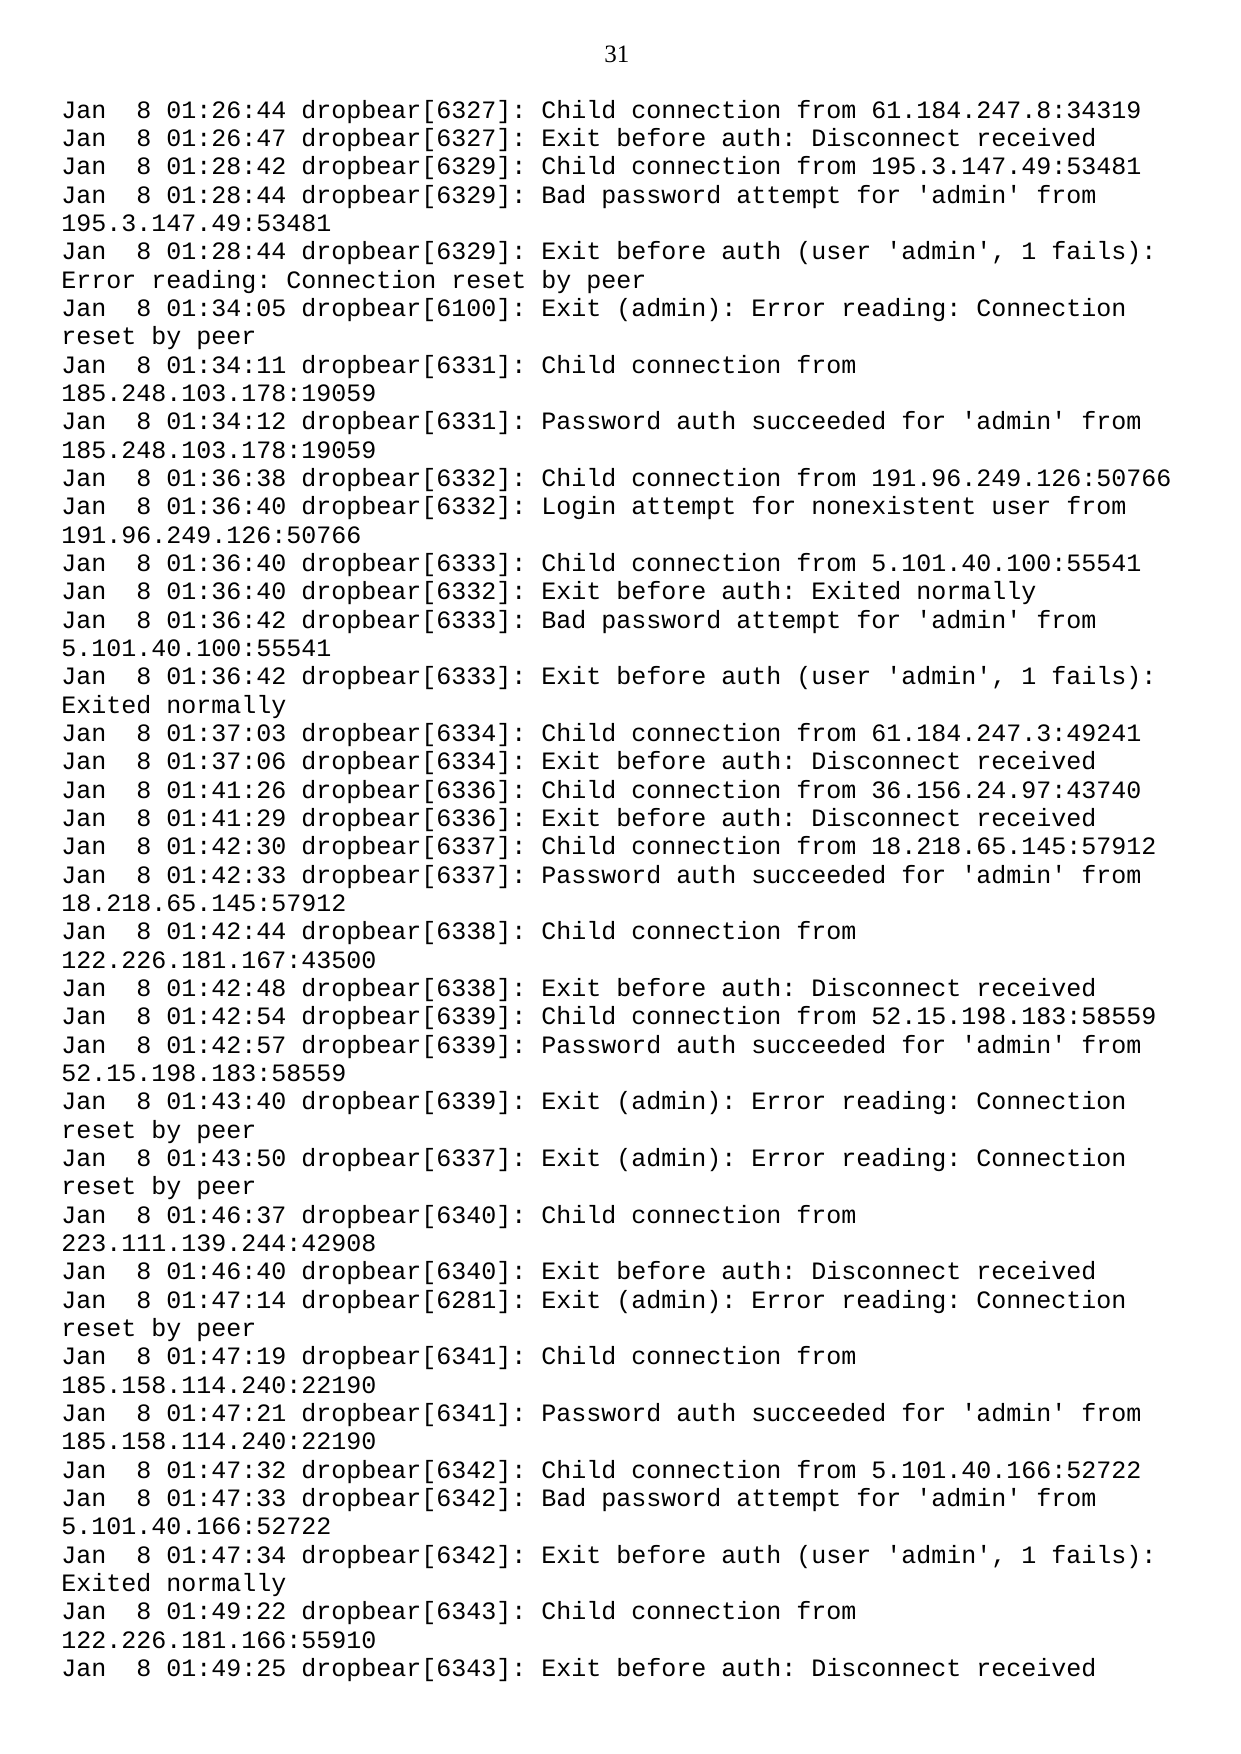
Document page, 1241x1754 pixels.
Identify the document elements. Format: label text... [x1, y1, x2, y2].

text Jan 8 01:36:42 dropbear[6333]: Bad password attempt for 'admin' from 5.101.40.100:55541 [61, 607, 1172, 664]
text Jan 8 01:36:42 dropbear[6333]: Exit before auth (user 'admin', 1 fails): Exited normally [61, 664, 1172, 721]
text Jan 8 01:47:32 dropbear[6342]: Child connection from 5.101.40.166:52722 [61, 1457, 1172, 1486]
text Jan 8 01:46:40 dropbear[6340]: Exit before auth: Disconnect received [61, 1259, 1172, 1287]
text Jan 8 01:47:34 dropbear[6342]: Exit before auth (user 'admin', 1 fails): Exited normally [61, 1542, 1172, 1599]
text Jan 8 01:26:47 dropbear[6327]: Exit before auth: Disconnect received [61, 126, 1172, 154]
text Jan 8 01:42:44 dropbear[6338]: Child connection from 122.226.181.167:43500 [61, 919, 1172, 976]
text Jan 8 01:42:33 dropbear[6337]: Password auth succeeded for 'admin' from 18.218.65.145:57912 [61, 862, 1172, 919]
text Jan 8 01:37:06 dropbear[6334]: Exit before auth: Disconnect received [61, 749, 1172, 777]
text Jan 8 01:47:21 dropbear[6341]: Password auth succeeded for 'admin' from 185.158.114.240:22190 [61, 1401, 1172, 1457]
text Jan 8 01:46:37 dropbear[6340]: Child connection from 223.111.139.244:42908 [61, 1202, 1172, 1259]
text Jan 8 01:49:25 dropbear[6343]: Exit before auth: Disconnect received [61, 1656, 1172, 1684]
text Jan 8 01:28:44 dropbear[6329]: Bad password attempt for 'admin' from 195.3.147.49:53481 [61, 182, 1172, 239]
text Jan 8 01:34:12 dropbear[6331]: Password auth succeeded for 'admin' from 185.248.103.178:19059 [61, 409, 1172, 466]
text Jan 8 01:36:40 dropbear[6332]: Exit before auth: Exited normally [61, 579, 1172, 607]
text Jan 8 01:47:14 dropbear[6281]: Exit (admin): Error reading: Connection reset by peer [61, 1287, 1172, 1344]
text Jan 8 01:43:40 dropbear[6339]: Exit (admin): Error reading: Connection reset by peer [61, 1089, 1172, 1146]
text Jan 8 01:34:05 dropbear[6100]: Exit (admin): Error reading: Connection reset by peer [61, 296, 1172, 352]
text Jan 8 01:28:42 dropbear[6329]: Child connection from 195.3.147.49:53481 [61, 154, 1172, 182]
text Jan 8 01:43:50 dropbear[6337]: Exit (admin): Error reading: Connection reset by peer [61, 1146, 1172, 1202]
text Jan 8 01:47:19 dropbear[6341]: Child connection from 185.158.114.240:22190 [61, 1344, 1172, 1401]
text Jan 8 01:49:22 dropbear[6343]: Child connection from 122.226.181.166:55910 [61, 1599, 1172, 1656]
text Jan 8 01:34:11 dropbear[6331]: Child connection from 185.248.103.178:19059 [61, 352, 1172, 409]
text Jan 8 01:41:29 dropbear[6336]: Exit before auth: Disconnect received [61, 806, 1172, 834]
text Jan 8 01:42:54 dropbear[6339]: Child connection from 52.15.198.183:58559 [61, 1004, 1172, 1032]
text Jan 8 01:41:26 dropbear[6336]: Child connection from 36.156.24.97:43740 [61, 777, 1172, 806]
text Jan 8 01:36:40 dropbear[6332]: Login attempt for nonexistent user from 191.96.249.126:50766 [61, 494, 1172, 551]
text Jan 8 01:47:33 dropbear[6342]: Bad password attempt for 'admin' from 5.101.40.166:52722 [61, 1486, 1172, 1542]
text Jan 8 01:36:40 dropbear[6333]: Child connection from 5.101.40.100:55541 [61, 551, 1172, 579]
text Jan 8 01:42:30 dropbear[6337]: Child connection from 18.218.65.145:57912 [61, 834, 1172, 862]
text Jan 8 01:28:44 dropbear[6329]: Exit before auth (user 'admin', 1 fails): Error reading: Connection reset by peer [61, 239, 1172, 296]
text Jan 8 01:36:38 dropbear[6332]: Child connection from 191.96.249.126:50766 [61, 466, 1172, 494]
text Jan 8 01:42:57 dropbear[6339]: Password auth succeeded for 'admin' from 52.15.198.183:58559 [61, 1032, 1172, 1089]
text Jan 8 01:37:03 dropbear[6334]: Child connection from 61.184.247.3:49241 [61, 721, 1172, 749]
text Jan 8 01:42:48 dropbear[6338]: Exit before auth: Disconnect received [61, 976, 1172, 1004]
text Jan 8 01:26:44 dropbear[6327]: Child connection from 61.184.247.8:34319 [61, 97, 1172, 126]
